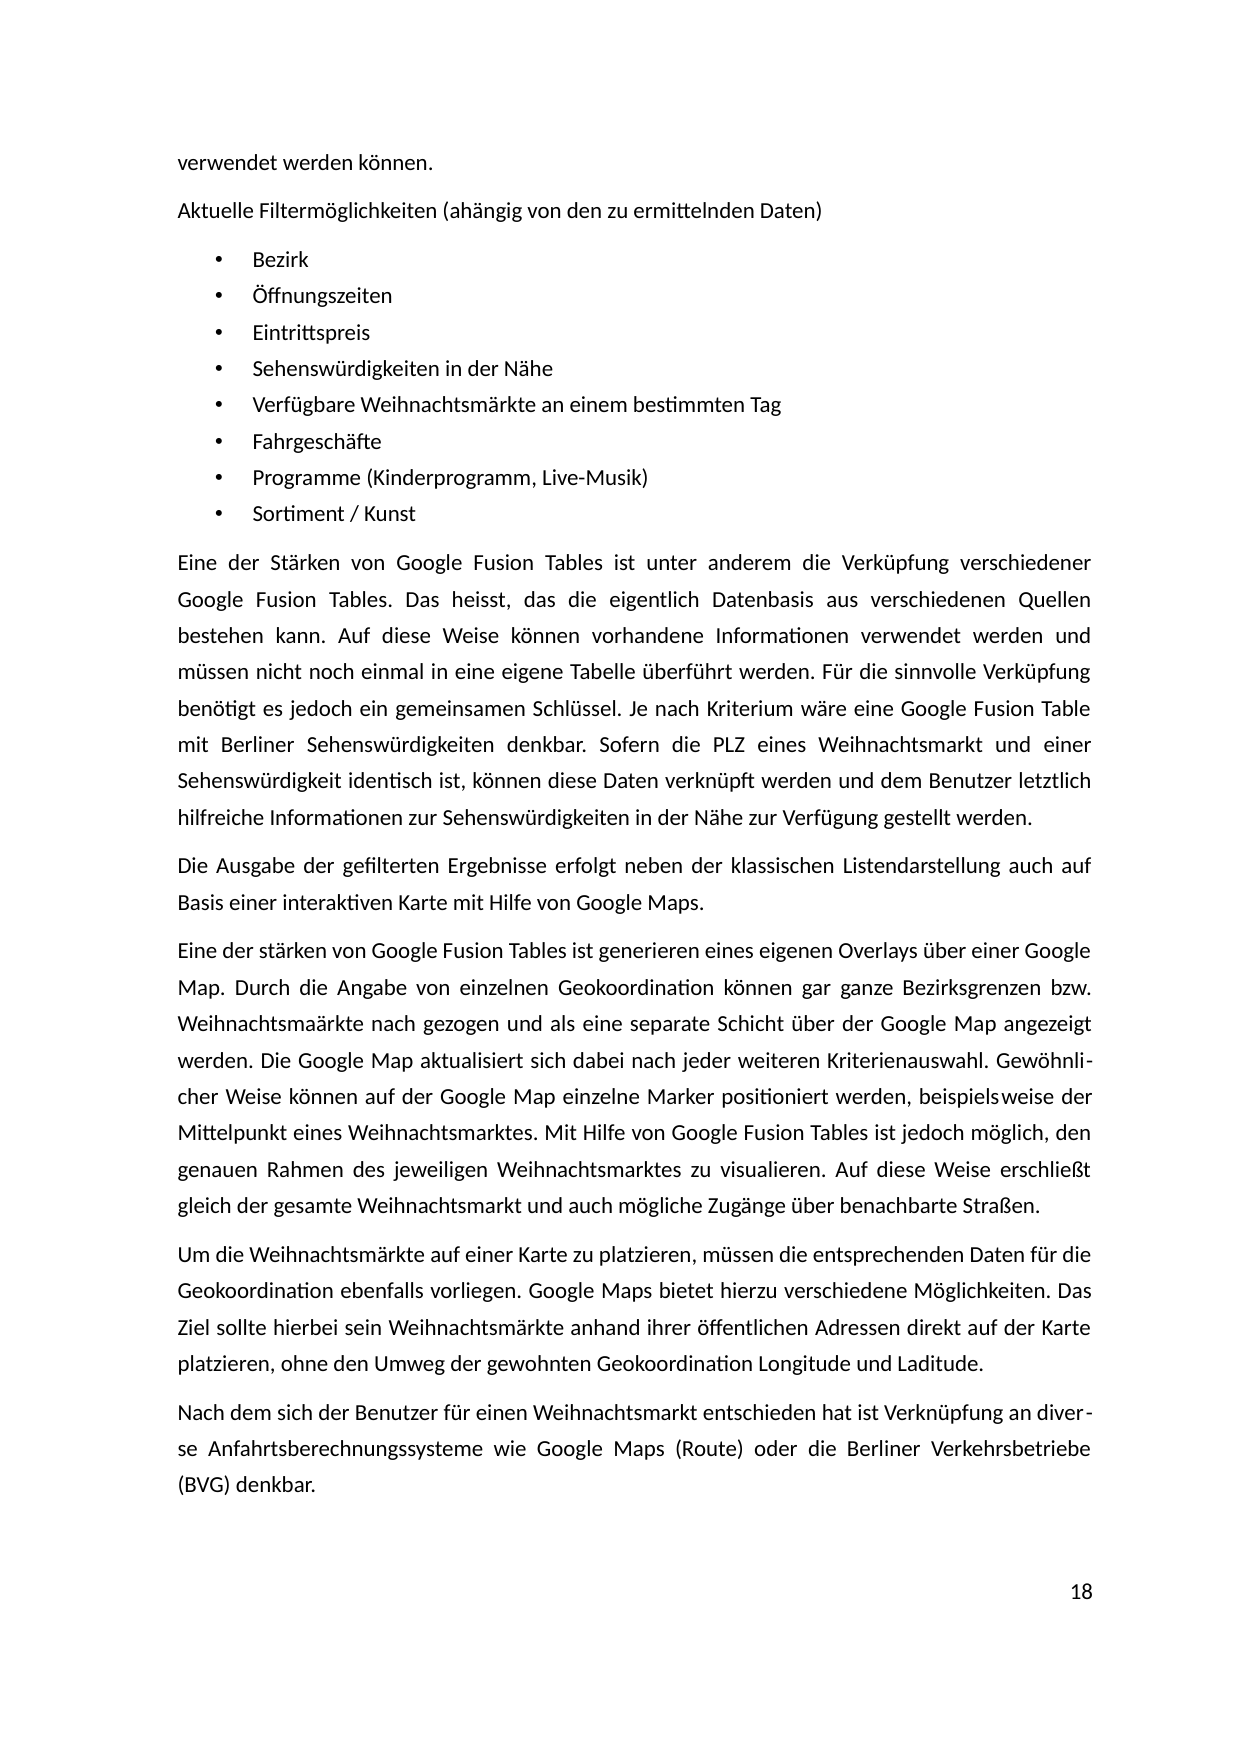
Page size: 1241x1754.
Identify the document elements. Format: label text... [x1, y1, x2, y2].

text Um die Weihnachtsmärkte auf einer Karte zu platzieren, müssen die entsprechenden Daten für die Geokoordination ebenfalls vorliegen. Google Maps bietet hierzu verschiedene Möglichkeiten. Das Ziel sollte hierbei sein Weihnachtsmärkte anhand ihrer öffentlichen Adressen direkt auf der Karte platzieren, ohne den Umweg der gewohnten Geokoordination Longitude und Laditude. [177, 1240, 1093, 1377]
text Aktuelle Filtermöglichkeiten (ahängig von den zu ermittelnden Daten) [177, 196, 1093, 224]
text Nach dem sich der Benutzer für einen Weihnachtsmarkt entschieden hat ist Verknüpfung an diver­se Anfahrtsberechnungssysteme wie Google Maps (Route) oder die Berliner Verkehrsbetriebe (BVG) denkbar. [177, 1398, 1093, 1498]
text Eine der stärken von Google Fusion Tables ist generieren eines eigenen Overlays über einer Google Map. Durch die Angabe von einzelnen Geokoordination können gar ganze Bezirksgrenzen bzw. Weihnachtsmaärkte nach gezogen und als eine separate Schicht über der Google Map angezeigt werden. Die Google Map aktualisiert sich dabei nach jeder weiteren Kriterienauswahl. Gewöhnli­cher Weise können auf der Google Map einzelne Marker positioniert werden, beispiels­weise der Mittelpunkt eines Weihnachtsmarktes. Mit Hilfe von Google Fusion Tables ist jedoch möglich, den genauen Rahmen des jeweiligen Weihnachtsmarktes zu visualieren. Auf diese Weise erschließt gleich der gesamte Weihnachtsmarkt und auch mögliche Zugänge über benachbarte Straßen. [177, 937, 1093, 1219]
list Sortiment / Kunst [215, 499, 1093, 528]
list Programme (Kinderprogramm, Live-Musik) [215, 463, 1093, 491]
list Fahrgeschäfte [215, 427, 1093, 455]
text Eine der Stärken von Google Fusion Tables ist unter anderem die Verküpfung verschiedener Google Fusion Tables. Das heisst, das die eigentlich Datenbasis aus verschiedenen Quellen bestehen kann. Auf diese Weise können vorhandene Informationen verwendet werden und müssen nicht noch einmal in eine eigene Tabelle überführt werden. Für die sinnvolle Verküpfung benötigt es jedoch ein gemeinsamen Schlüssel. Je nach Kriterium wäre eine Google Fusion Table mit Berliner Sehens­würdigkeiten denkbar. Sofern die PLZ eines Weihnachtsmarkt und einer Sehenswürdigkeit iden­tisch ist, können diese Daten verknüpft werden und dem Benutzer letztlich hilfreiche Informatio­nen zur Sehenswürdigkeiten in der Nähe zur Verfügung gestellt werden. [177, 548, 1093, 831]
list Öffnungszeiten [215, 281, 1093, 309]
text verwendet werden können. [177, 148, 1093, 176]
list Verfügbare Weihnachtsmärkte an einem bestimmten Tag [215, 391, 1093, 418]
list Eintrittspreis [215, 318, 1093, 346]
list Bezirk [215, 245, 1093, 273]
text Die Ausgabe der gefilterten Ergebnisse erfolgt neben der klassischen Listendarstellung auch auf Ba­sis einer interaktiven Karte mit Hilfe von Google Maps. [177, 852, 1093, 916]
list Sehenswürdigkeiten in der Nähe [215, 354, 1093, 382]
